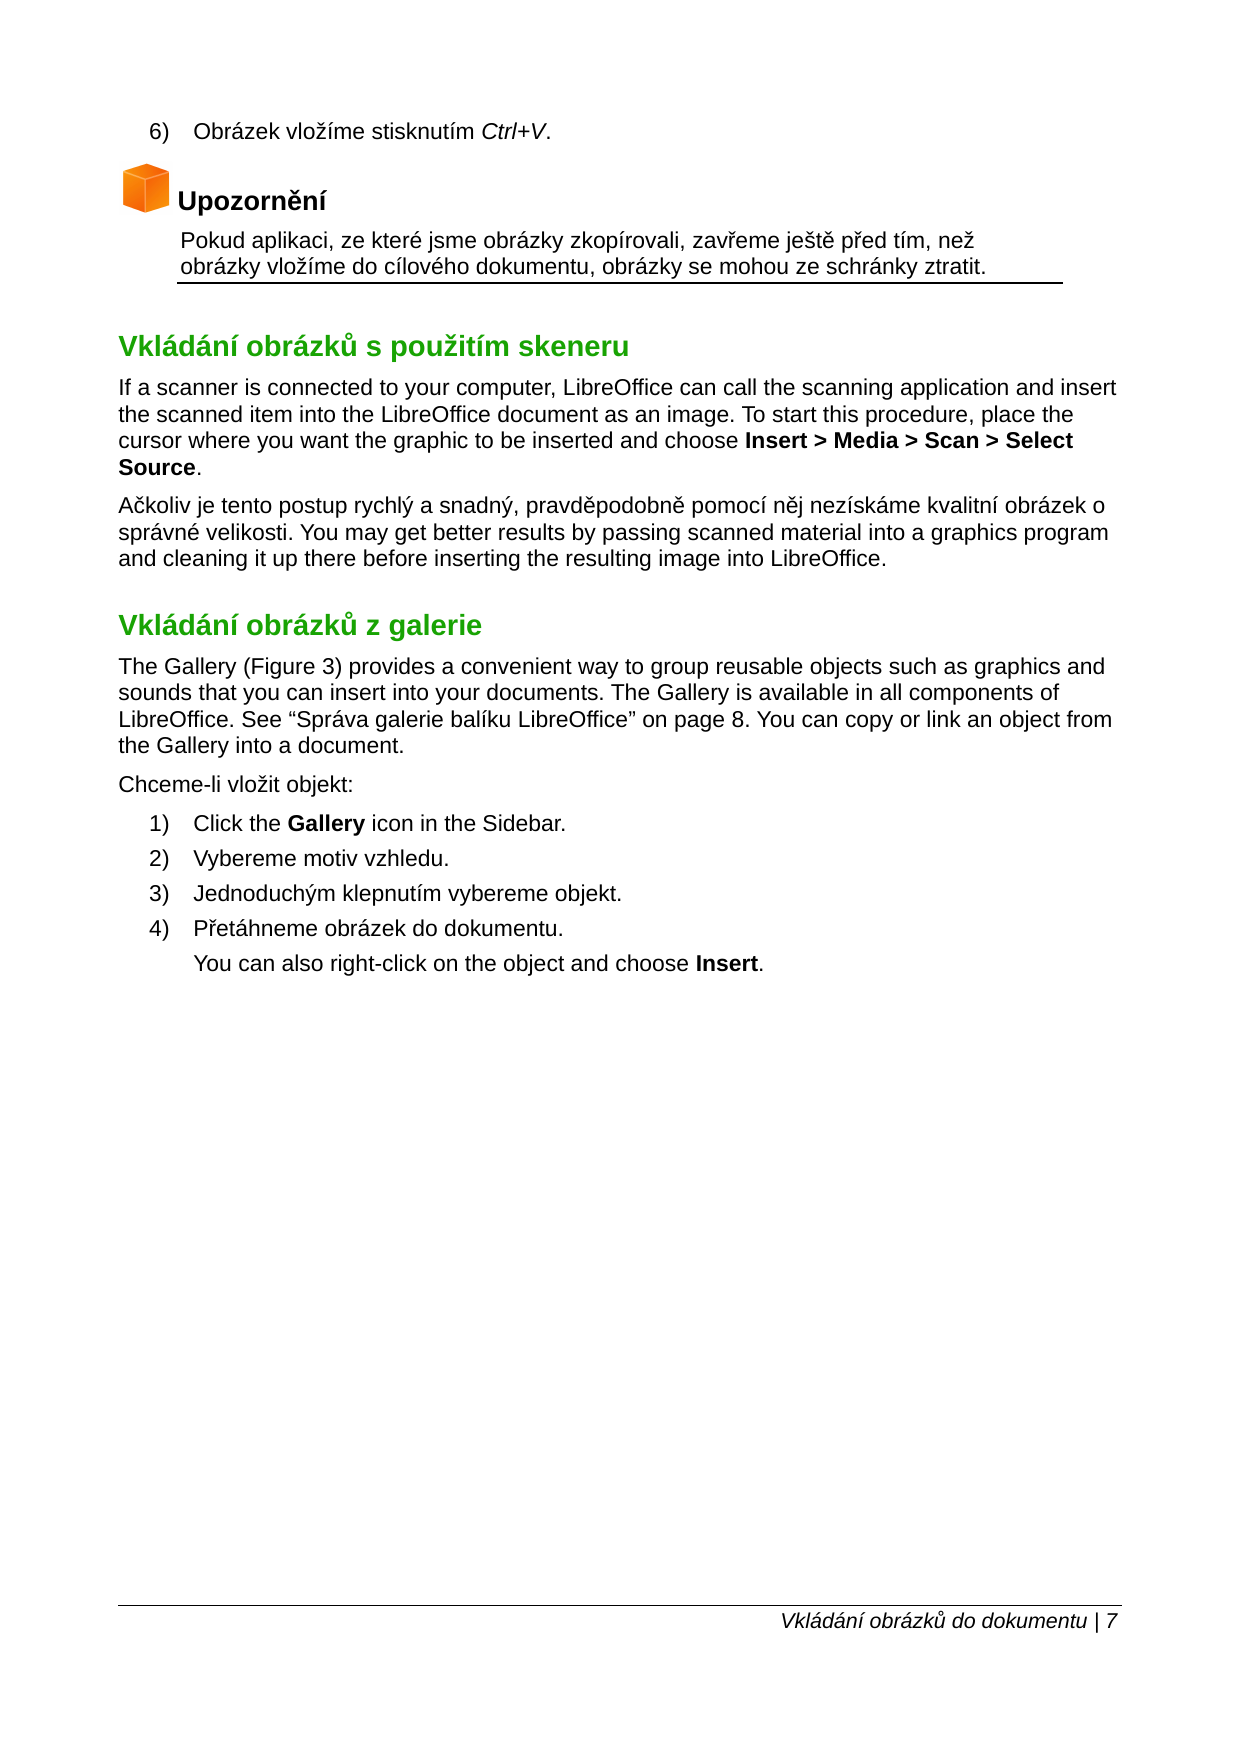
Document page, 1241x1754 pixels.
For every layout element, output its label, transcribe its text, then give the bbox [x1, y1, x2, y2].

text If a scanner is connected to your computer, LibreOffice can call the scanning application and insert the scanned item into the LibreOffice document as an image. To start this procedure, place the cursor where you want the graphic to be inserted and choose Insert > Media > Scan > Select Source. [118, 374, 1122, 480]
text Ačkoliv je tento postup rychlý a snadný, pravděpodobně pomocí něj nezískáme kvalitní obrázek o správné velikosti. You may get better results by passing scanned material into a graphics program and cleaning it up there before inserting the resulting image into LibreOffice. [118, 492, 1122, 571]
list Jednoduchým klepnutím vybereme objekt. [169, 880, 1122, 906]
list Chceme-li vložit objekt: [118, 771, 1122, 797]
subtitle Vkládání obrázků z galerie [118, 607, 1122, 641]
list Přetáhneme obrázek do dokumentu. [169, 915, 1122, 942]
subtitle Upozornění [118, 161, 1122, 216]
list Obrázek vložíme stisknutím Ctrl+V. [169, 118, 1122, 144]
list You can also right-click on the object and choose Insert. [193, 950, 1122, 977]
text The Gallery (Figure 3) provides a convenient way to group reusable objects such as graphics and sounds that you can insert into your documents. The Gallery is available in all components of LibreOffice. See “Managing the LibreOffice Gallery” on page 8. You can copy or link an object from the Gallery into a document. [118, 653, 1122, 758]
text Pokud aplikaci, ze které jsme obrázky zkopírovali, zavřeme ještě před tím, než obrázky vložíme do cílového dokumentu, obrázky se mohou ze schránky ztratit. [177, 223, 1063, 282]
list Click the Gallery icon in the Sidebar. [169, 809, 1122, 836]
picture [119, 161, 173, 215]
subtitle Vkládání obrázků s použitím skeneru [118, 329, 1122, 363]
list Vybereme motiv vzhledu. [169, 845, 1122, 871]
